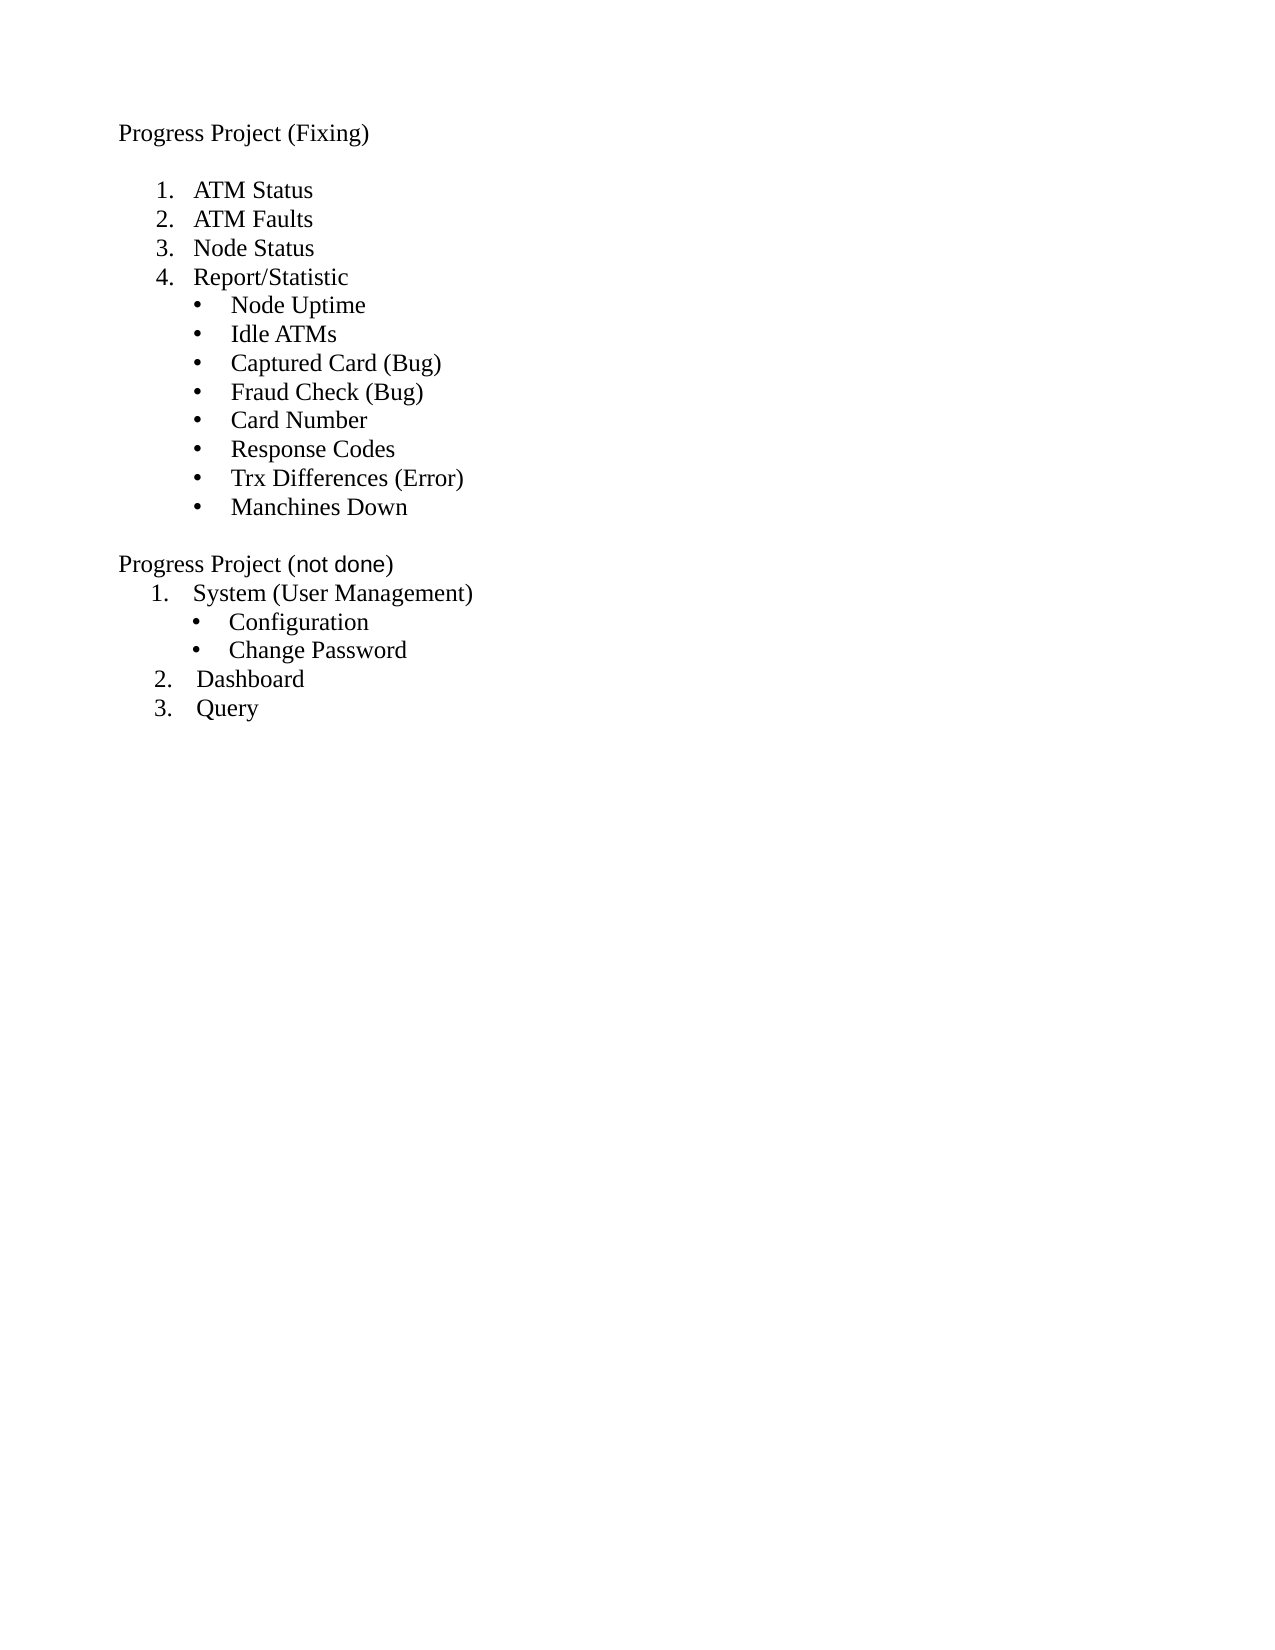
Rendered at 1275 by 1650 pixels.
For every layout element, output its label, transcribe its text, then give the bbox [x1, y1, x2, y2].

list Captured Card (Bug) [193, 348, 1157, 377]
list Dashboard [154, 664, 1157, 693]
text Progress Project (Fixing) [118, 118, 1157, 147]
list ATM Faults [156, 204, 1157, 233]
text Progress Project (not done) [118, 549, 1157, 578]
list Idle ATMs [193, 319, 1157, 348]
list Manchines Down [193, 492, 1157, 521]
list Card Number [193, 406, 1157, 434]
list Report/Statistic [156, 262, 1157, 291]
list ATM Status [156, 176, 1157, 204]
list Fraud Check (Bug) [193, 377, 1157, 406]
list Query [154, 693, 1157, 722]
list System (User Management) [150, 578, 1157, 607]
list Node Status [156, 233, 1157, 262]
list Trx Differences (Error) [193, 463, 1157, 492]
list Configuration [192, 607, 1157, 636]
list Change Password [192, 636, 1157, 664]
list Response Codes [193, 434, 1157, 463]
list Node Uptime [193, 291, 1157, 319]
